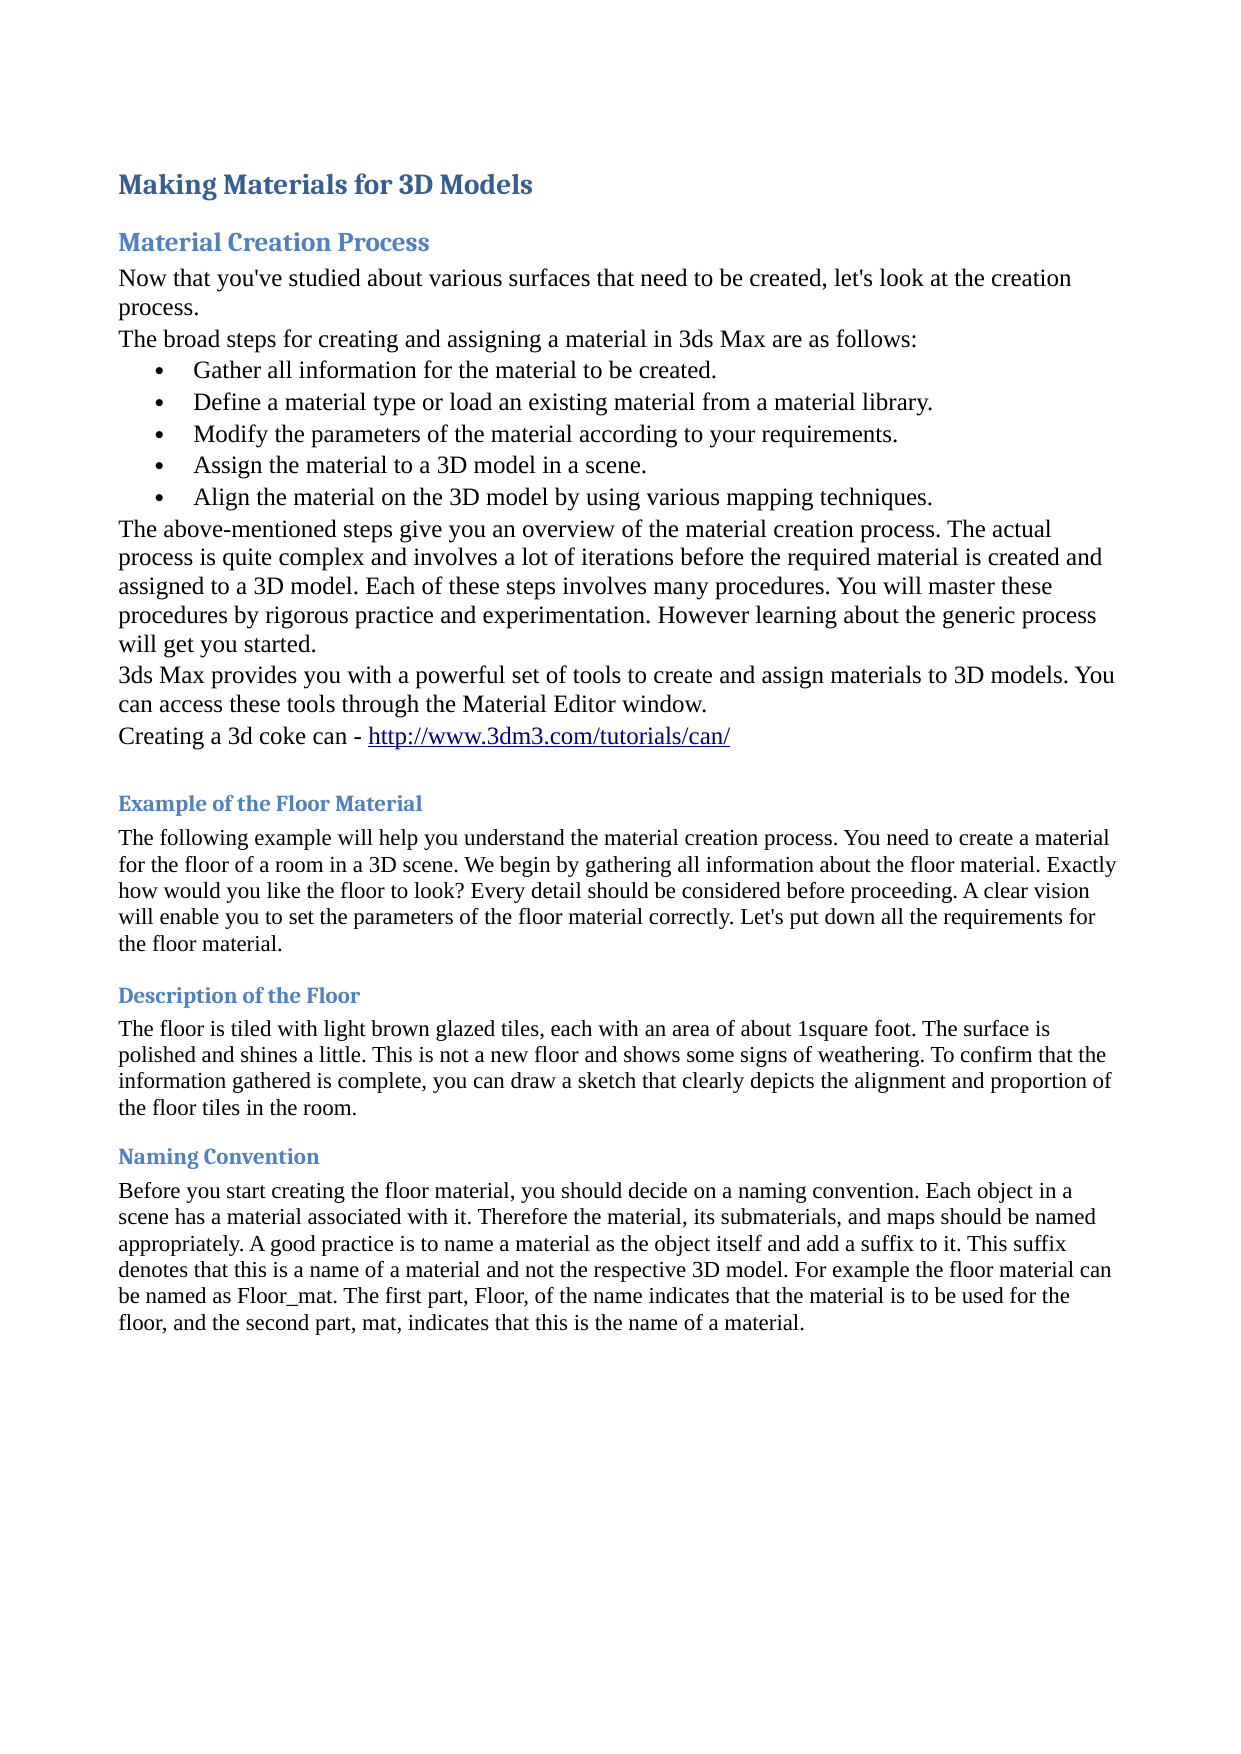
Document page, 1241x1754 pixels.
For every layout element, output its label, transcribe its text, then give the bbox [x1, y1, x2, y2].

list Define a material type or load an existing material from a material library. [156, 387, 1122, 416]
text Before you start creating the floor material, you should decide on a naming convention. Each object in a scene has a material associated with it. Therefore the material, its submaterials, and maps should be named appropriately. A good practice is to name a material as the object itself and add a suffix to it. This suffix denotes that this is a name of a material and not the respective 3D model. For example the floor material can be named as Floor_mat. The first part, Floor, of the name indicates that the material is to be used for the floor, and the second part, mat, indicates that this is the name of a material. [118, 1177, 1122, 1335]
text The above-mentioned steps give you an overview of the material creation process. The actual process is quite complex and involves a lot of iterations before the required material is created and assigned to a 3D model. Each of these steps involves many procedures. You will master these procedures by rigorous practice and experimentation. However learning about the generic process will get you started. [118, 514, 1122, 657]
list Modify the parameters of the material according to your requirements. [156, 419, 1122, 447]
subtitle Example of the Floor Material [118, 791, 1122, 817]
subtitle Making Materials for 3D Models [118, 168, 1122, 202]
text The floor is tiled with light brown glazed tiles, each with an area of about 1square foot. The surface is polished and shines a little. This is not a new floor and shows some signs of weathering. To confirm that the information gathered is complete, you can draw a sketch that clearly depicts the alignment and proportion of the floor tiles in the room. [118, 1014, 1122, 1120]
list Assign the material to a 3D model in a scene. [156, 450, 1122, 479]
text 3ds Max provides you with a powerful set of tools to create and assign materials to 3D models. You can access these tools through the Material Editor window. [118, 660, 1122, 718]
text The following example will help you understand the material creation process. You need to create a material for the floor of a room in a 3D scene. We begin by gathering all information about the floor material. Exactly how would you like the floor to look? Every detail should be considered before proceeding. A clear vision will enable you to set the parameters of the floor material correctly. Let's put down all the requirements for the floor material. Description of the Floor [118, 824, 1122, 1009]
subtitle Material Creation Process [118, 227, 1122, 259]
subtitle Naming Convention [118, 1144, 1122, 1170]
text The broad steps for creating and assigning a material in 3ds Max are as follows: [118, 324, 1122, 352]
list Gather all information for the material to be created. [156, 355, 1122, 384]
list Align the material on the 3D model by using various mapping techniques. [156, 482, 1122, 511]
text Now that you've studied about various surfaces that need to be created, let's look at the creation process. [118, 263, 1122, 321]
text Creating a 3d coke can - http://www.3dm3.com/tutorials/can/ [118, 721, 1122, 749]
